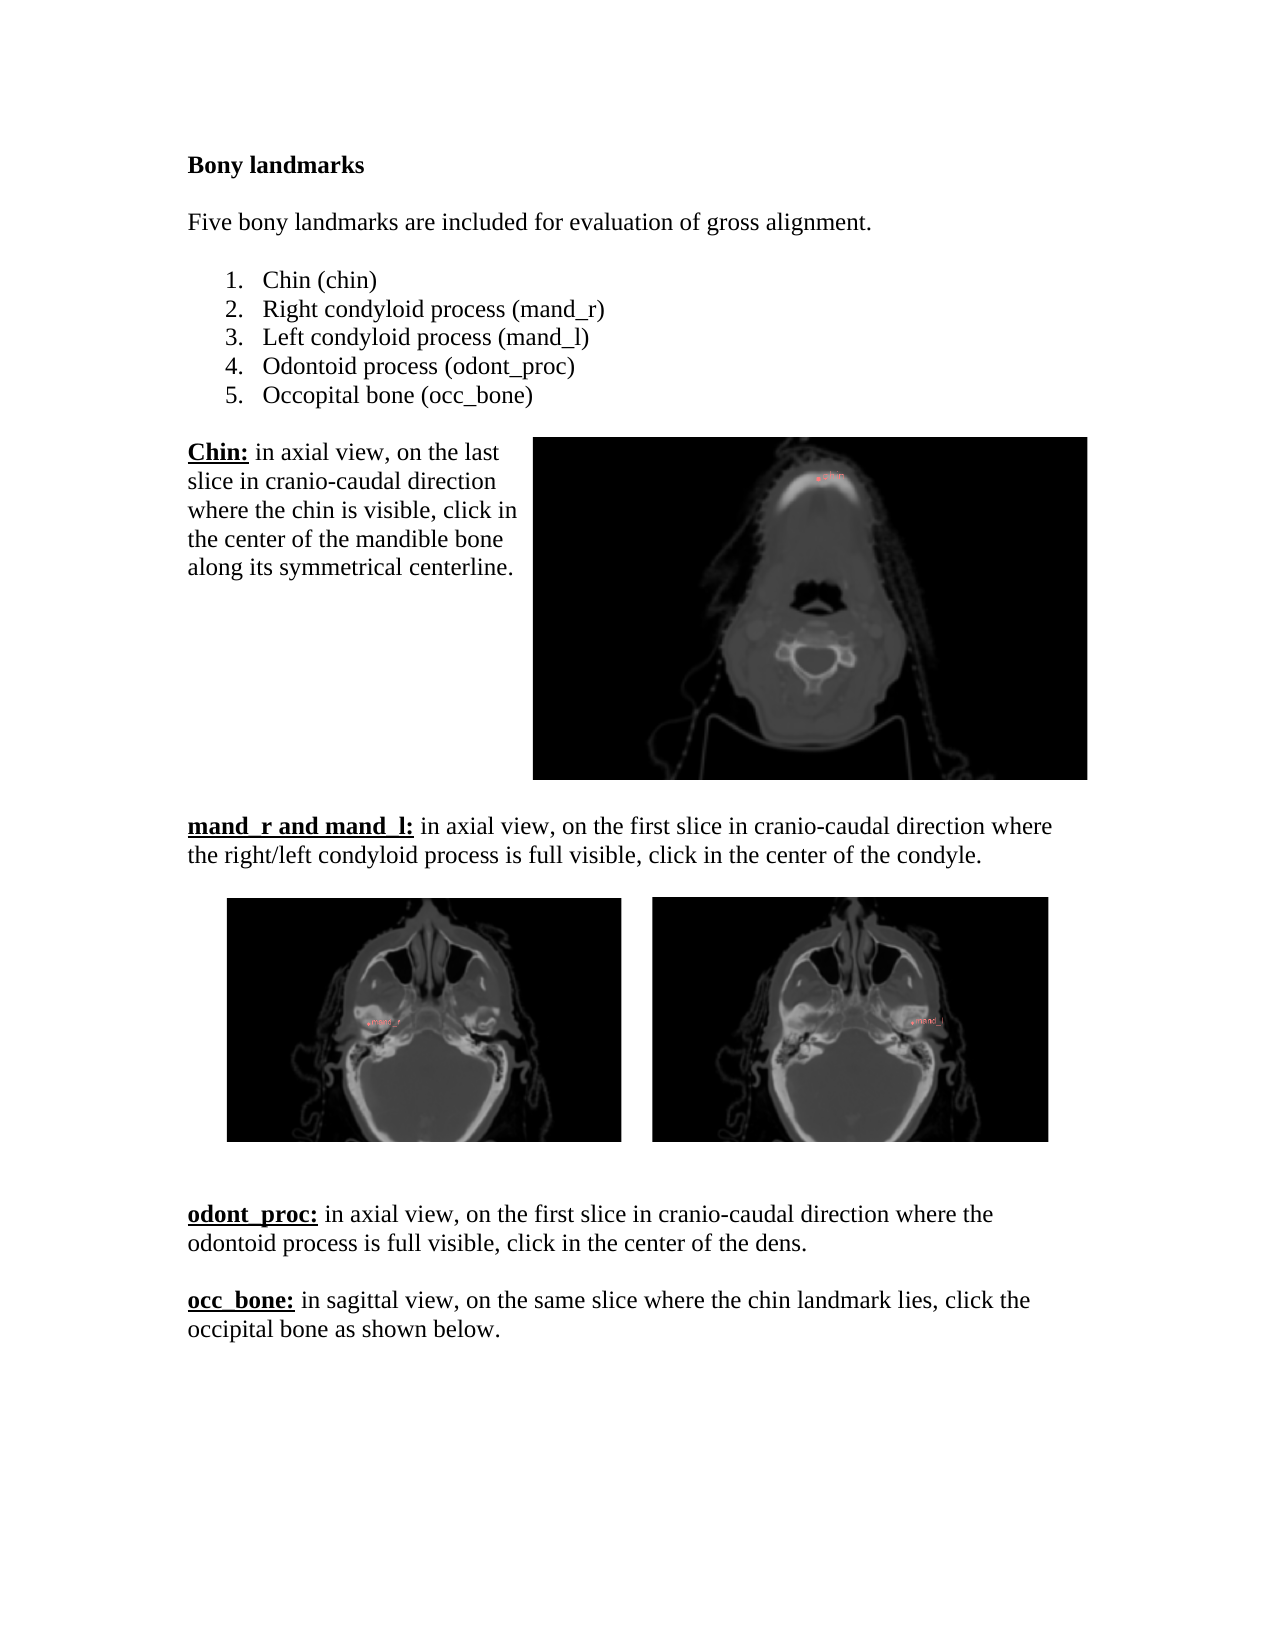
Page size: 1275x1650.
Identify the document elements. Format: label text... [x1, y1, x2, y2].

picture [532, 437, 1088, 780]
list Occopital bone (occ_bone) [225, 380, 1087, 437]
text occ_bone: in sagittal view, on the same slice where the chin landmark lies, click the occipital bone as shown below. [187, 1285, 1087, 1343]
text odont_proc: in axial view, on the first slice in cranio-caudal direction where the odontoid process is full visible, click in the center of the dens. [187, 1199, 1087, 1257]
list Right condyloid process (mand_r) [225, 294, 1087, 322]
picture [226, 898, 622, 1142]
list Chin (chin) [225, 265, 1087, 294]
picture [652, 897, 1049, 1142]
text Five bony landmarks are included for evaluation of gross alignment. [187, 207, 1087, 236]
text Chin: in axial view, on the last slice in cranio-caudal direction where the chin is visible, click in the center of the mandible bone along its symmetrical centerline. [187, 437, 532, 581]
list Left condyloid process (mand_l) [225, 322, 1087, 351]
list Odontoid process (odont_proc) [225, 351, 1087, 380]
text mand_r and mand_l: in axial view, on the first slice in cranio-caudal direction where the right/left condyloid process is full visible, click in the center of the condyle. [187, 811, 1087, 869]
text Bony landmarks [187, 150, 1087, 179]
